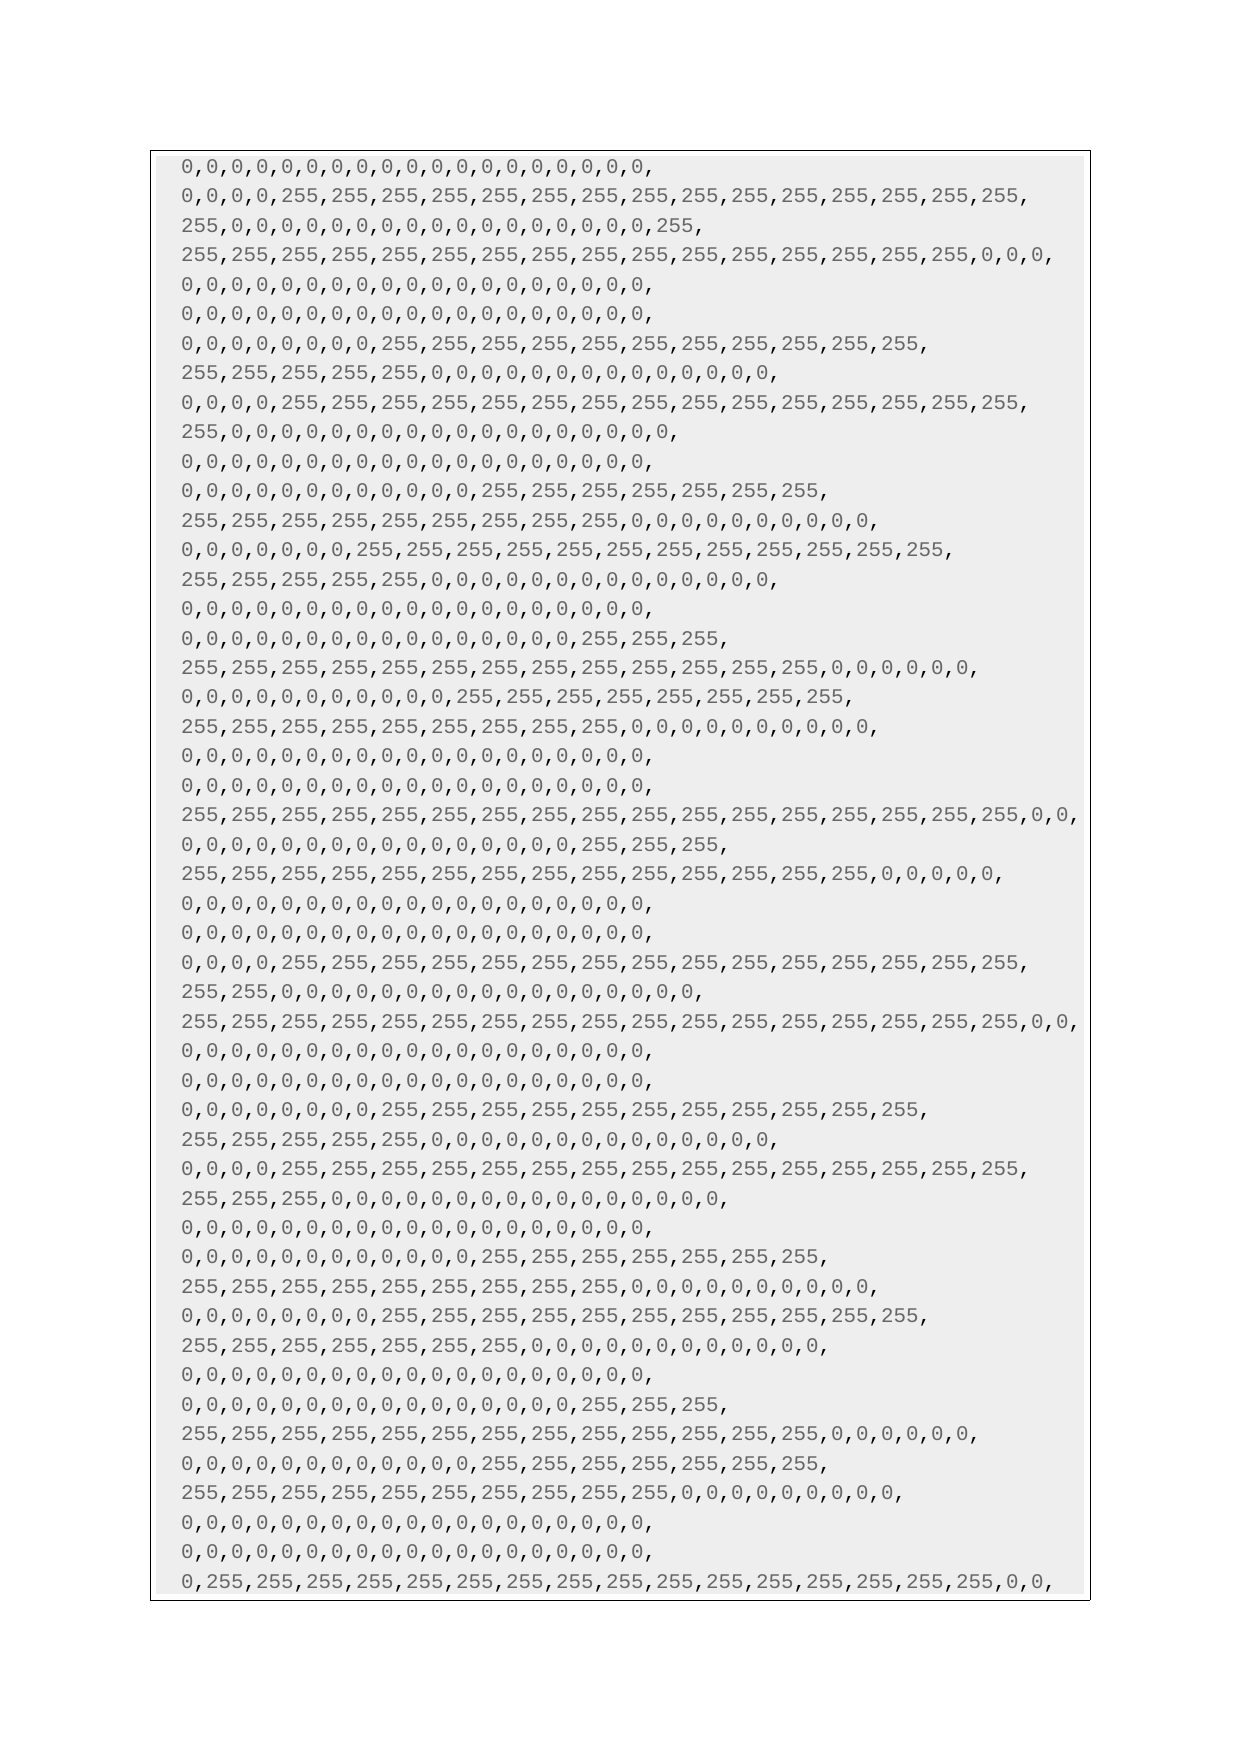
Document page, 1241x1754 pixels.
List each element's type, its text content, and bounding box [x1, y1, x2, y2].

table_header 0,0,0,0,0,0,0,0,0,0,0,0,0,0,0,0,0,0,0, 0,0,0,0,255,255,255,255,255,255,255,255,255,255,255,255,255,255,255, 255,0,0,0,0,0,0,0,0,0,0,0,0,0,0,0,0,0,255, 255,255,255,255,255,255,255,255,255,255,255,255,255,255,255,255,0,0,0, 0,0,0,0,0,0,0,0,0,0,0,0,0,0,0,0,0,0,0, 0,0,0,0,0,0,0,0,0,0,0,0,0,0,0,0,0,0,0, 0,0,0,0,0,0,0,0,255,255,255,255,255,255,255,255,255,255,255, 255,255,255,255,255,0,0,0,0,0,0,0,0,0,0,0,0,0,0, 0,0,0,0,255,255,255,255,255,255,255,255,255,255,255,255,255,255,255, 255,0,0,0,0,0,0,0,0,0,0,0,0,0,0,0,0,0,0, 0,0,0,0,0,0,0,0,0,0,0,0,0,0,0,0,0,0,0, 0,0,0,0,0,0,0,0,0,0,0,0,255,255,255,255,255,255,255, 255,255,255,255,255,255,255,255,255,0,0,0,0,0,0,0,0,0,0, 0,0,0,0,0,0,0,255,255,255,255,255,255,255,255,255,255,255,255, 255,255,255,255,255,0,0,0,0,0,0,0,0,0,0,0,0,0,0, 0,0,0,0,0,0,0,0,0,0,0,0,0,0,0,0,0,0,0, 0,0,0,0,0,0,0,0,0,0,0,0,0,0,0,0,255,255,255, 255,255,255,255,255,255,255,255,255,255,255,255,255,0,0,0,0,0,0, 0,0,0,0,0,0,0,0,0,0,0,255,255,255,255,255,255,255,255, 255,255,255,255,255,255,255,255,255,0,0,0,0,0,0,0,0,0,0, 0,0,0,0,0,0,0,0,0,0,0,0,0,0,0,0,0,0,0, 0,0,0,0,0,0,0,0,0,0,0,0,0,0,0,0,0,0,0, 255,255,255,255,255,255,255,255,255,255,255,255,255,255,255,255,255,0,0, 0,0,0,0,0,0,0,0,0,0,0,0,0,0,0,0,255,255,255, 255,255,255,255,255,255,255,255,255,255,255,255,255,255,0,0,0,0,0, 0,0,0,0,0,0,0,0,0,0,0,0,0,0,0,0,0,0,0, 0,0,0,0,0,0,0,0,0,0,0,0,0,0,0,0,0,0,0, 0,0,0,0,255,255,255,255,255,255,255,255,255,255,255,255,255,255,255, 255,255,0,0,0,0,0,0,0,0,0,0,0,0,0,0,0,0,0, 255,255,255,255,255,255,255,255,255,255,255,255,255,255,255,255,255,0,0, 0,0,0,0,0,0,0,0,0,0,0,0,0,0,0,0,0,0,0, 0,0,0,0,0,0,0,0,0,0,0,0,0,0,0,0,0,0,0, 0,0,0,0,0,0,0,0,255,255,255,255,255,255,255,255,255,255,255, 255,255,255,255,255,0,0,0,0,0,0,0,0,0,0,0,0,0,0, 0,0,0,0,255,255,255,255,255,255,255,255,255,255,255,255,255,255,255, 255,255,255,0,0,0,0,0,0,0,0,0,0,0,0,0,0,0,0, 0,0,0,0,0,0,0,0,0,0,0,0,0,0,0,0,0,0,0, 0,0,0,0,0,0,0,0,0,0,0,0,255,255,255,255,255,255,255, 255,255,255,255,255,255,255,255,255,0,0,0,0,0,0,0,0,0,0, 0,0,0,0,0,0,0,0,255,255,255,255,255,255,255,255,255,255,255, 255,255,255,255,255,255,255,0,0,0,0,0,0,0,0,0,0,0,0, 0,0,0,0,0,0,0,0,0,0,0,0,0,0,0,0,0,0,0, 0,0,0,0,0,0,0,0,0,0,0,0,0,0,0,0,255,255,255, 255,255,255,255,255,255,255,255,255,255,255,255,255,0,0,0,0,0,0, 0,0,0,0,0,0,0,0,0,0,0,0,255,255,255,255,255,255,255, 255,255,255,255,255,255,255,255,255,255,0,0,0,0,0,0,0,0,0, 0,0,0,0,0,0,0,0,0,0,0,0,0,0,0,0,0,0,0, 0,0,0,0,0,0,0,0,0,0,0,0,0,0,0,0,0,0,0, 0,255,255,255,255,255,255,255,255,255,255,255,255,255,255,255,255,0,0, [151, 151, 1090, 1600]
